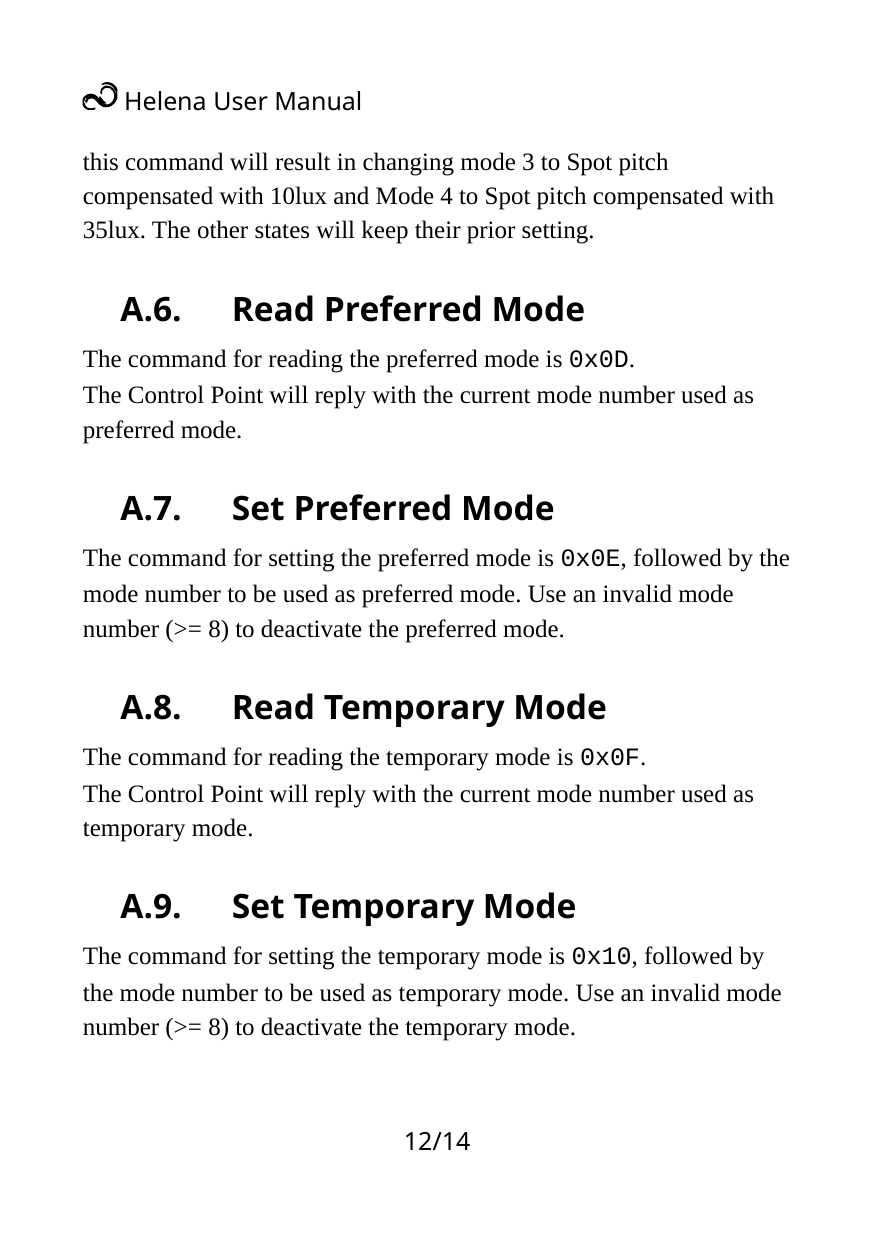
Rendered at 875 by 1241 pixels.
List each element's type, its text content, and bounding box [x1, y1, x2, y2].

subtitle Set Preferred Mode [120, 485, 791, 530]
text this command will result in changing mode 3 to Spot pitch compensated with 10lux and Mode 4 to Spot pitch compensated with 35lux. The other states will keep their prior setting. [83, 147, 791, 244]
text The command for setting the preferred mode is 0x0E, followed by the mode number to be used as preferred mode. Use an invalid mode number (>= 8) to deactivate the preferred mode. [83, 543, 791, 643]
subtitle Read Temporary Mode [120, 684, 791, 729]
subtitle Set Temporary Mode [120, 883, 791, 929]
text The command for reading the temporary mode is 0x0F. The Control Point will reply with the current mode number used as temporary mode. [83, 742, 791, 842]
subtitle Read Preferred Mode [120, 286, 791, 331]
text The command for reading the preferred mode is 0x0D. The Control Point will reply with the current mode number used as preferred mode. [83, 344, 791, 443]
text The command for setting the temporary mode is 0x10, followed by the mode number to be used as temporary mode. Use an invalid mode number (>= 8) to deactivate the temporary mode. [83, 941, 791, 1041]
